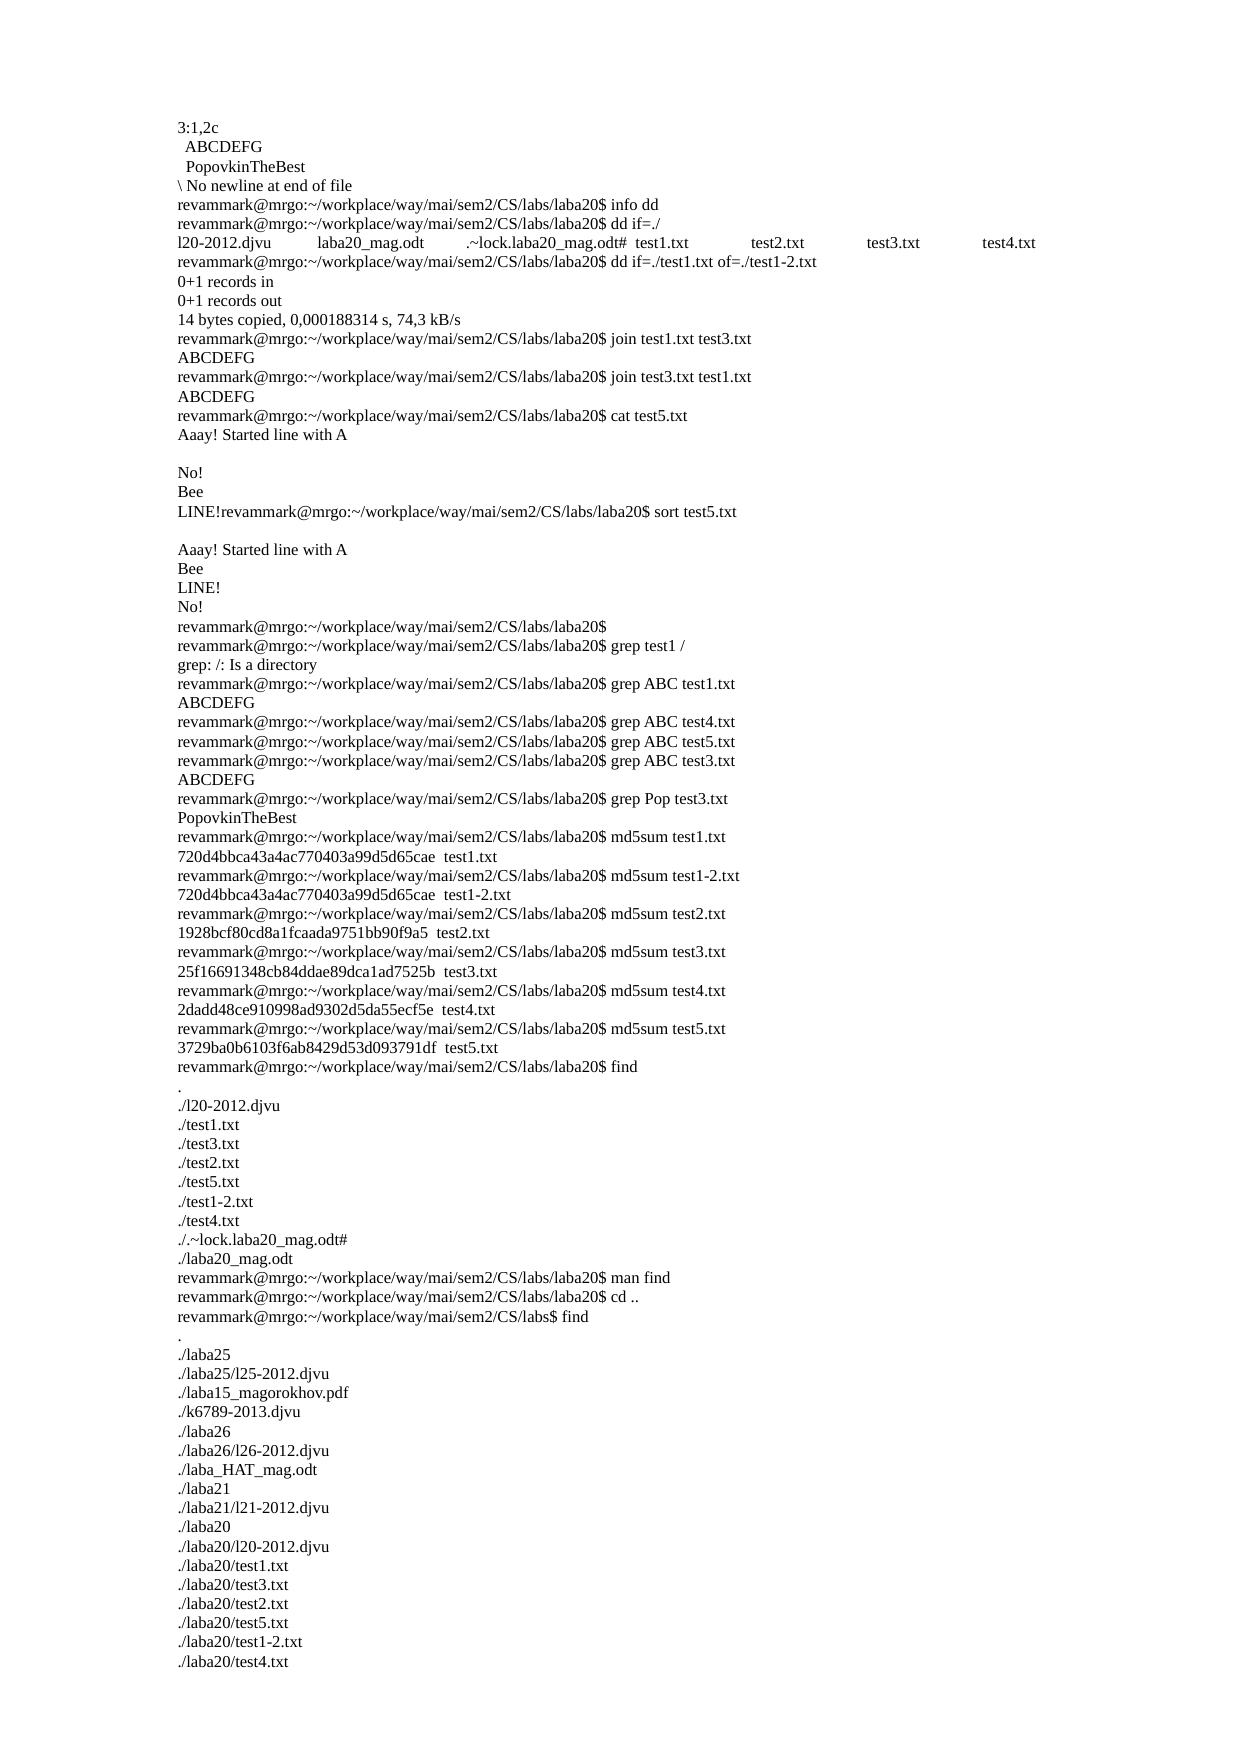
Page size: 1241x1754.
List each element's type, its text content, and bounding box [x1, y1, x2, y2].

text ./laba20_mag.odt [177, 1249, 1152, 1268]
text ./test5.txt [177, 1172, 1152, 1191]
text ./laba20/test4.txt [177, 1651, 1152, 1671]
text revammark@mrgo:~/workplace/way/mai/sem2/CS/labs/laba20$ dd if=./ [177, 214, 1152, 233]
text revammark@mrgo:~/workplace/way/mai/sem2/CS/labs/laba20$ info dd [177, 195, 1152, 214]
text ./test3.txt [177, 1134, 1152, 1153]
text ABCDEFG [177, 693, 1152, 712]
text . [177, 1326, 1152, 1345]
text revammark@mrgo:~/workplace/way/mai/sem2/CS/labs/laba20$ grep ABC test4.txt [177, 712, 1152, 731]
text l20-2012.djvu laba20_mag.odt .~lock.laba20_mag.odt# test1.txt test2.txt test3.txt test4.txt [177, 233, 1152, 252]
text LINE! [177, 578, 1152, 597]
text ./test4.txt [177, 1211, 1152, 1230]
text revammark@mrgo:~/workplace/way/mai/sem2/CS/labs/laba20$ [177, 616, 1152, 636]
text ./laba25/l25-2012.djvu [177, 1364, 1152, 1383]
text ./laba20/test1.txt [177, 1556, 1152, 1575]
text ./laba26/l26-2012.djvu [177, 1441, 1152, 1460]
text revammark@mrgo:~/workplace/way/mai/sem2/CS/labs/laba20$ md5sum test5.txt [177, 1019, 1152, 1038]
text ./test1.txt [177, 1115, 1152, 1134]
text Aaay! Started line with A [177, 540, 1152, 559]
text ./laba21/l21-2012.djvu [177, 1498, 1152, 1517]
text revammark@mrgo:~/workplace/way/mai/sem2/CS/labs/laba20$ cd .. [177, 1287, 1152, 1306]
text 0+1 records in [177, 271, 1152, 291]
text revammark@mrgo:~/workplace/way/mai/sem2/CS/labs/laba20$ md5sum test4.txt [177, 981, 1152, 1000]
text ./laba20/test2.txt [177, 1594, 1152, 1613]
text revammark@mrgo:~/workplace/way/mai/sem2/CS/labs/laba20$ md5sum test1-2.txt [177, 866, 1152, 885]
text PopovkinTheBest [177, 808, 1152, 827]
text \ No newline at end of file [177, 176, 1152, 195]
text ./test1-2.txt [177, 1191, 1152, 1211]
text No! [177, 597, 1152, 616]
text revammark@mrgo:~/workplace/way/mai/sem2/CS/labs/laba20$ find [177, 1057, 1152, 1076]
text 1928bcf80cd8a1fcaada9751bb90f9a5 test2.txt [177, 923, 1152, 942]
text revammark@mrgo:~/workplace/way/mai/sem2/CS/labs/laba20$ grep ABC test1.txt [177, 674, 1152, 693]
text Bee [177, 559, 1152, 578]
text ./l20-2012.djvu [177, 1096, 1152, 1115]
text ABCDEFG [177, 348, 1152, 367]
text revammark@mrgo:~/workplace/way/mai/sem2/CS/labs/laba20$ grep ABC test3.txt [177, 751, 1152, 770]
text 14 bytes copied, 0,000188314 s, 74,3 kB/s [177, 310, 1152, 329]
text revammark@mrgo:~/workplace/way/mai/sem2/CS/labs/laba20$ md5sum test1.txt [177, 827, 1152, 846]
text 25f16691348cb84ddae89dca1ad7525b test3.txt [177, 961, 1152, 981]
text . [177, 1076, 1152, 1096]
text revammark@mrgo:~/workplace/way/mai/sem2/CS/labs/laba20$ grep test1 / [177, 636, 1152, 655]
text ./.~lock.laba20_mag.odt# [177, 1230, 1152, 1249]
text revammark@mrgo:~/workplace/way/mai/sem2/CS/labs/laba20$ join test3.txt test1.txt [177, 367, 1152, 386]
text revammark@mrgo:~/workplace/way/mai/sem2/CS/labs/laba20$ cat test5.txt [177, 406, 1152, 425]
text ./k6789-2013.djvu [177, 1402, 1152, 1421]
text revammark@mrgo:~/workplace/way/mai/sem2/CS/labs$ find [177, 1306, 1152, 1326]
text ./laba20/l20-2012.djvu [177, 1536, 1152, 1556]
text ./laba20 [177, 1517, 1152, 1536]
text ./laba20/test1-2.txt [177, 1632, 1152, 1651]
text 720d4bbca43a4ac770403a99d5d65cae test1.txt [177, 846, 1152, 866]
text revammark@mrgo:~/workplace/way/mai/sem2/CS/labs/laba20$ grep ABC test5.txt [177, 731, 1152, 751]
text ABCDEFG [177, 386, 1152, 406]
text revammark@mrgo:~/workplace/way/mai/sem2/CS/labs/laba20$ dd if=./test1.txt of=./test1-2.txt [177, 252, 1152, 271]
text ./test2.txt [177, 1153, 1152, 1172]
text LINE!revammark@mrgo:~/workplace/way/mai/sem2/CS/labs/laba20$ sort test5.txt [177, 501, 1152, 521]
text Bee [177, 482, 1152, 501]
text revammark@mrgo:~/workplace/way/mai/sem2/CS/labs/laba20$ grep Pop test3.txt [177, 789, 1152, 808]
text revammark@mrgo:~/workplace/way/mai/sem2/CS/labs/laba20$ md5sum test2.txt [177, 904, 1152, 923]
text No! [177, 463, 1152, 482]
text 0+1 records out [177, 291, 1152, 310]
text ./laba20/test3.txt [177, 1575, 1152, 1594]
text 720d4bbca43a4ac770403a99d5d65cae test1-2.txt [177, 885, 1152, 904]
text ./laba26 [177, 1421, 1152, 1441]
text grep: /: Is a directory [177, 655, 1152, 674]
text ABCDEFG [177, 137, 1152, 156]
text revammark@mrgo:~/workplace/way/mai/sem2/CS/labs/laba20$ join test1.txt test3.txt [177, 329, 1152, 348]
text ./laba15_magorokhov.pdf [177, 1383, 1152, 1402]
text 3:1,2c [177, 118, 1152, 137]
text 2dadd48ce910998ad9302d5da55ecf5e test4.txt [177, 1000, 1152, 1019]
text PopovkinTheBest [177, 156, 1152, 176]
text Aaay! Started line with A [177, 425, 1152, 444]
text ABCDEFG [177, 770, 1152, 789]
text ./laba21 [177, 1479, 1152, 1498]
text ./laba20/test5.txt [177, 1613, 1152, 1632]
text 3729ba0b6103f6ab8429d53d093791df test5.txt [177, 1038, 1152, 1057]
text ./laba_HAT_mag.odt [177, 1460, 1152, 1479]
text revammark@mrgo:~/workplace/way/mai/sem2/CS/labs/laba20$ man find [177, 1268, 1152, 1287]
text revammark@mrgo:~/workplace/way/mai/sem2/CS/labs/laba20$ md5sum test3.txt [177, 942, 1152, 961]
text ./laba25 [177, 1345, 1152, 1364]
